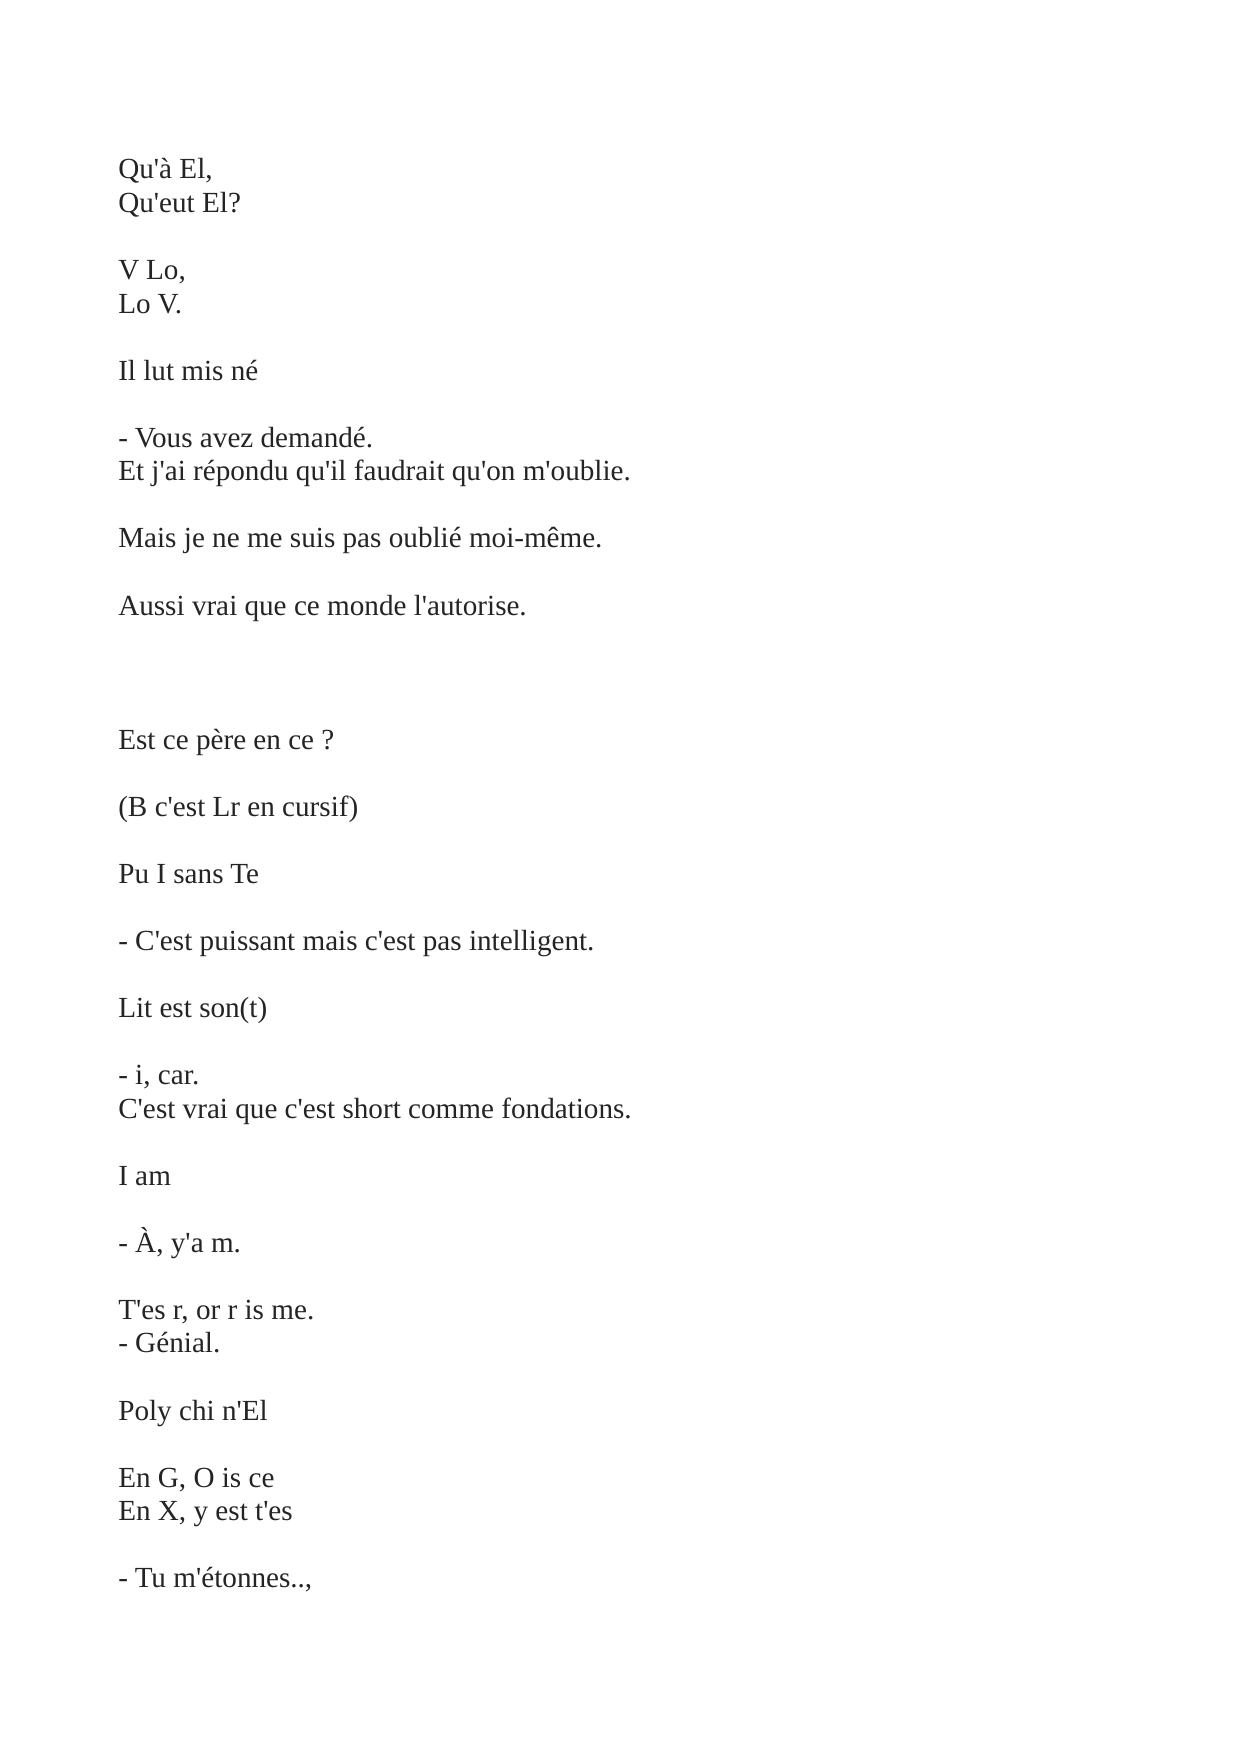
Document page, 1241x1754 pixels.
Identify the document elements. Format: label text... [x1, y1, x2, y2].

text - À, y'a m. [118, 1225, 1122, 1258]
text V Lo, [118, 252, 1122, 286]
text Lo V. [118, 286, 1122, 319]
text Mais je ne me suis pas oublié moi-même. [118, 521, 1122, 554]
text En X, y est t'es [118, 1493, 1122, 1527]
text Est ce père en ce ? [118, 722, 1122, 755]
text Aussi vrai que ce monde l'autorise. [118, 588, 1122, 621]
text Poly chi n'El [118, 1393, 1122, 1426]
text Pu I sans Te [118, 856, 1122, 889]
text I am [118, 1158, 1122, 1191]
text C'est vrai que c'est short comme fondations. [118, 1091, 1122, 1124]
text Qu'eut El? [118, 185, 1122, 219]
text Qu'à El, [118, 152, 1122, 185]
text Il lut mis né [118, 353, 1122, 386]
text - Tu m'étonnes.., [118, 1560, 1122, 1594]
text - C'est puissant mais c'est pas intelligent. [118, 923, 1122, 957]
text T'es r, or r is me. [118, 1292, 1122, 1326]
text - Vous avez demandé. [118, 420, 1122, 453]
text - Génial. [118, 1326, 1122, 1359]
text (B c'est Lr en cursif) [118, 789, 1122, 822]
text Et j'ai répondu qu'il faudrait qu'on m'oublie. [118, 453, 1122, 487]
text En G, O is ce [118, 1460, 1122, 1493]
text - i, car. [118, 1057, 1122, 1091]
text Lit est son(t) [118, 990, 1122, 1024]
